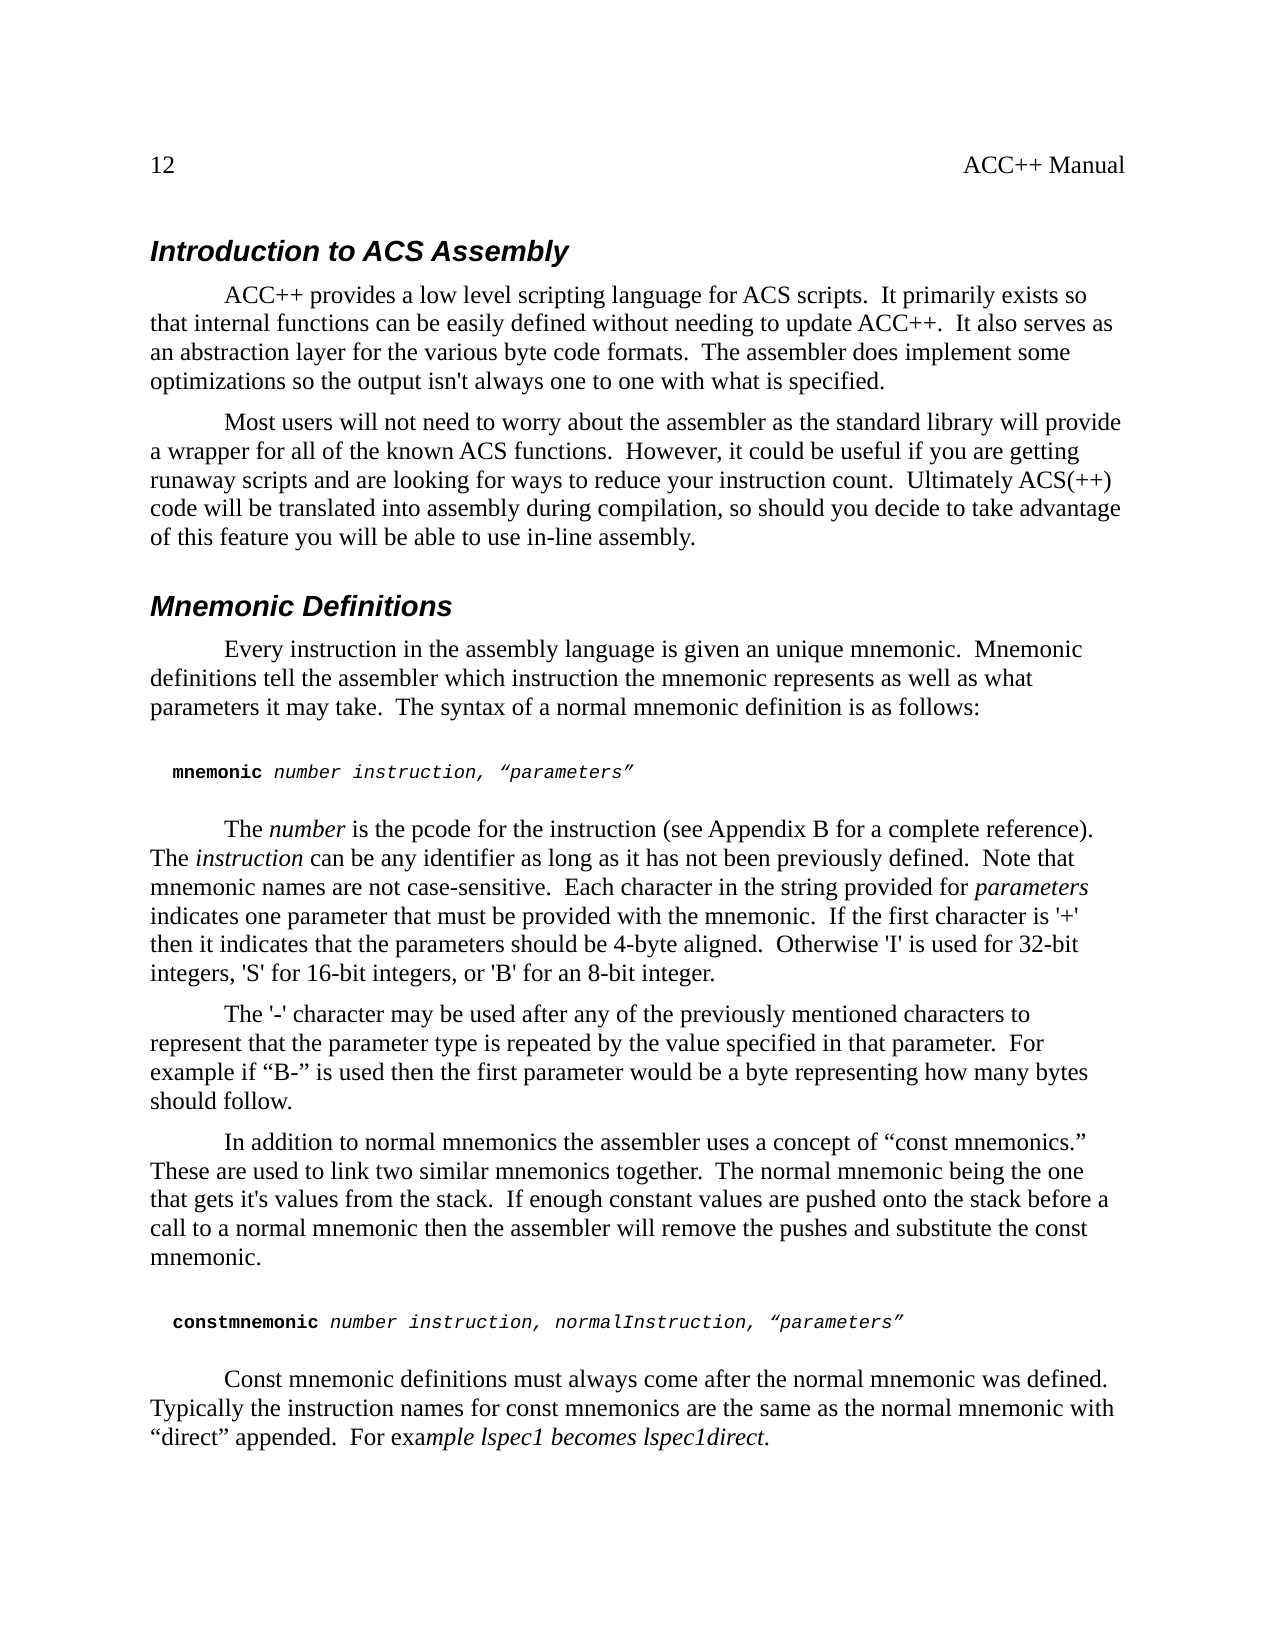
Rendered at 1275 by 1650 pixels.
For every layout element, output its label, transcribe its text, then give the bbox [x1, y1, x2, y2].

text The number is the pcode for the instruction (see Appendix B for a complete reference). The instruction can be any identifier as long as it has not been previously defined. Note that mnemonic names are not case-sensitive. Each character in the string provided for parameters indicates one parameter that must be provided with the mnemonic. If the first character is '+' then it indicates that the parameters should be 4-byte aligned. Otherwise 'I' is used for 32-bit integers, 'S' for 16-bit integers, or 'B' for an 8-bit integer. [150, 814, 1125, 987]
text mnemonic number instruction, “parameters” [172, 763, 1125, 784]
text The '-' character may be used after any of the previously mentioned characters to represent that the parameter type is repeated by the value specified in that parameter. For example if “B-” is used then the first parameter would be a byte representing how many bytes should follow. [150, 999, 1125, 1114]
text ACC++ provides a low level scripting language for ACS scripts. It primarily exists so that internal functions can be easily defined without needing to update ACC++. It also serves as an abstraction layer for the various byte code formats. The assembler does implement some optimizations so the output isn't always one to one with what is specified. [150, 280, 1125, 395]
text Most users will not need to worry about the assembler as the standard library will provide a wrapper for all of the known ACS functions. However, it could be useful if you are getting runaway scripts and are looking for ways to reduce your instruction count. Ultimately ACS(++) code will be translated into assembly during compilation, so should you decide to take advantage of this feature you will be able to use in-line assembly. [150, 407, 1125, 551]
text Every instruction in the assembly language is given an unique mnemonic. Mnemonic definitions tell the assembler which instruction the mnemonic represents as well as what parameters it may take. The syntax of a normal mnemonic definition is as follows: [150, 634, 1125, 721]
text Const mnemonic definitions must always come after the normal mnemonic was defined. Typically the instruction names for const mnemonics are the same as the normal mnemonic with “direct” appended. For example lspec1 becomes lspec1direct. [150, 1364, 1125, 1451]
subtitle Mnemonic Definitions [150, 588, 1125, 622]
subtitle Introduction to ACS Assembly [150, 234, 1125, 267]
text In addition to normal mnemonics the assembler uses a concept of “const mnemonics.” These are used to link two similar mnemonics together. The normal mnemonic being the one that gets it's values from the stack. If enough constant values are pushed onto the stack before a call to a normal mnemonic then the assembler will remove the pushes and substitute the const mnemonic. [150, 1127, 1125, 1271]
text constmnemonic number instruction, normalInstruction, “parameters” [172, 1313, 1125, 1334]
